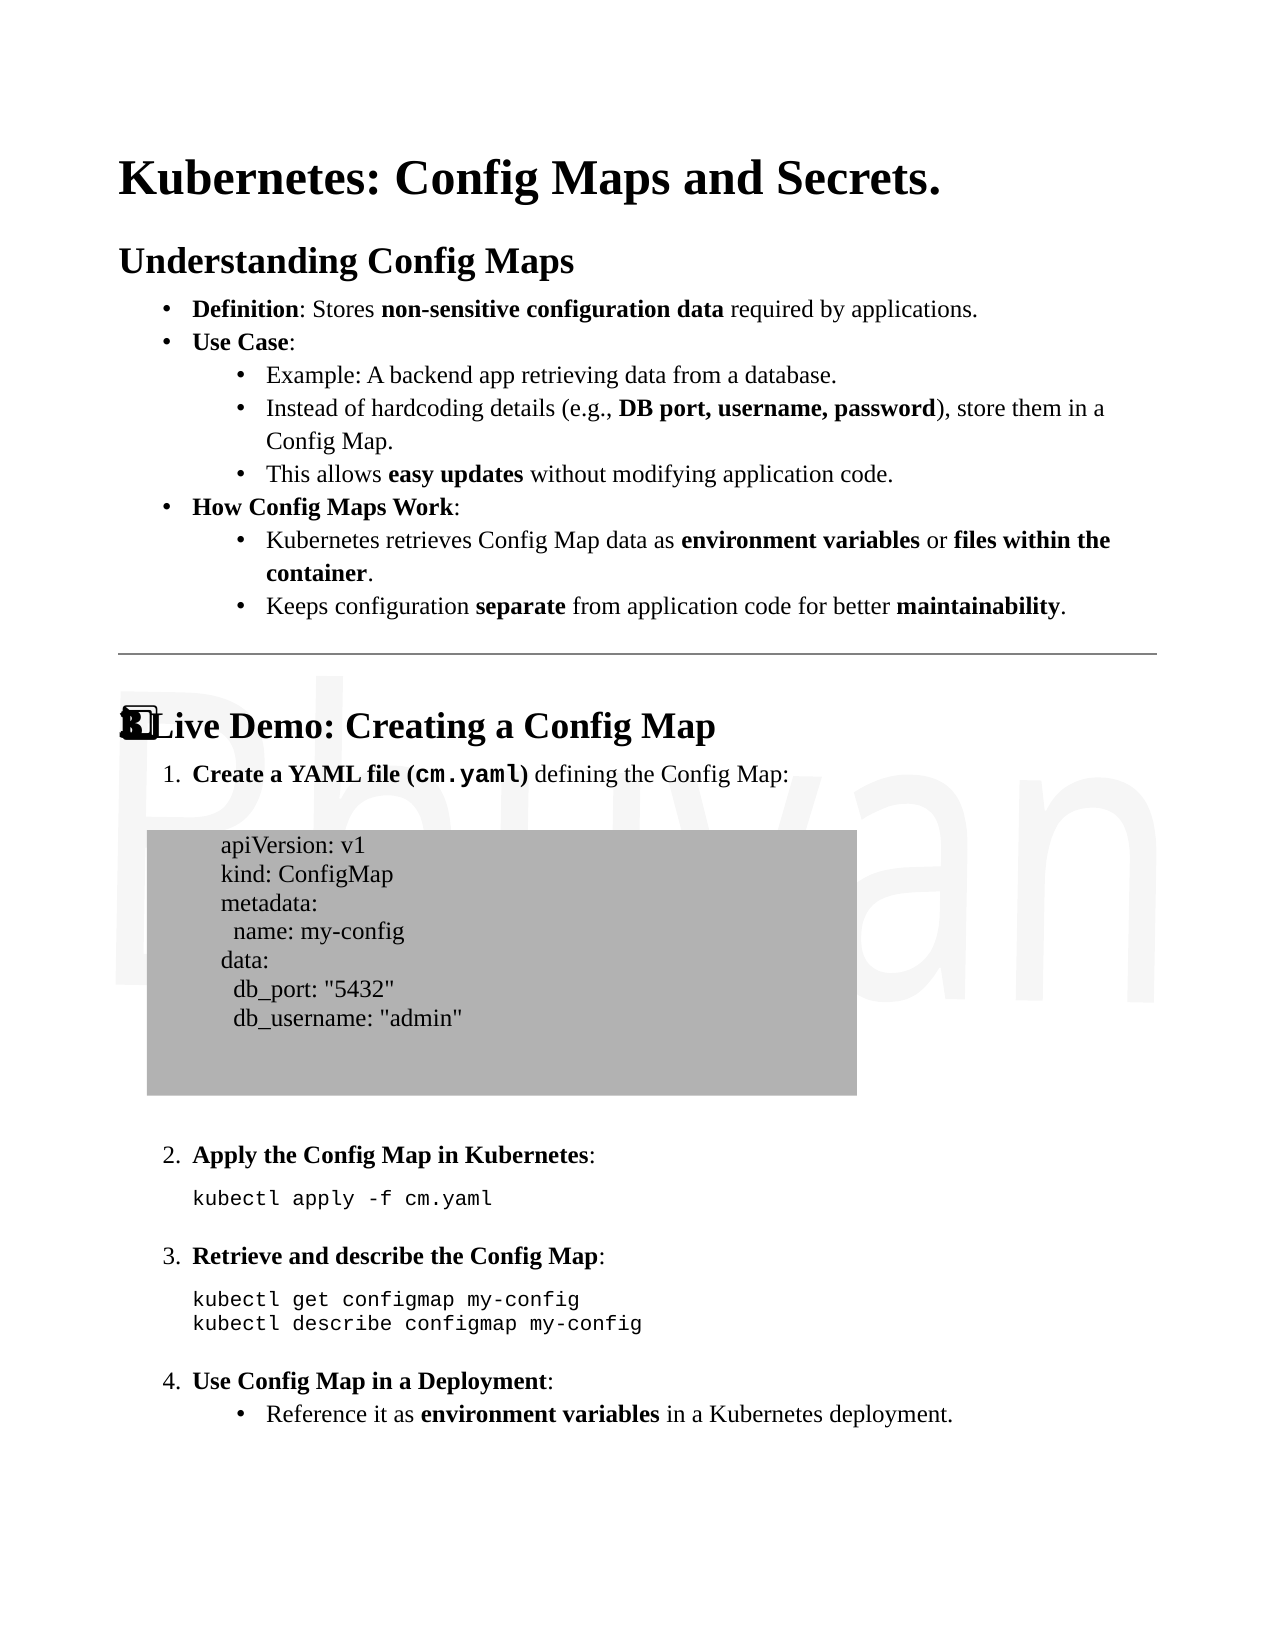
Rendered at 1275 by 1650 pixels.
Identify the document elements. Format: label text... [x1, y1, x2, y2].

list Instead of hardcoding details (e.g., DB port, username, password), store them in a Config Map. [236, 393, 1157, 455]
list Keeps configuration separate from application code for better maintainability. [236, 591, 1157, 620]
subtitle 3️⃣ Live Demo: Creating a Config Map [148, 724, 232, 747]
list Apply the Config Map in Kubernetes: [162, 1141, 1157, 1169]
subtitle Kubernetes: Config Maps and Secrets. [118, 148, 1157, 205]
list Reference it as environment variables in a Kubernetes deployment. [236, 1399, 1157, 1427]
list Example: A backend app retrieving data from a database. [236, 360, 1157, 389]
list Definition: Stores non-sensitive configuration data required by applications. [162, 294, 1157, 323]
list kubectl get configmap my-config [162, 1289, 1157, 1313]
list Create a YAML file (cm.yaml) defining the Config Map: [262, 759, 314, 790]
list kubectl describe configmap my-config [162, 1313, 1157, 1336]
list Use Config Map in a Deployment: [162, 1366, 1157, 1394]
subtitle Understanding Config Maps [118, 238, 1157, 282]
list Retrieve and describe the Config Map: [162, 1241, 1157, 1270]
list This allows easy updates without modifying application code. [236, 459, 1157, 488]
list How Config Maps Work: [162, 492, 1157, 521]
subtitle 3️⃣ Live Demo: Creating a Config Map [238, 704, 315, 747]
list Use Case: [162, 327, 1157, 356]
list Kubernetes retrieves Config Map data as environment variables or files within the container. [236, 525, 1157, 587]
subtitle 3️⃣ Live Demo: Creating a Config Map [342, 704, 1157, 747]
list kubectl apply -f cm.yaml [162, 1188, 1157, 1212]
list Create a YAML file (cm.yaml) defining the Config Map: [341, 759, 1157, 790]
list Create a YAML file (cm.yaml) defining the Config Map: [162, 759, 236, 790]
